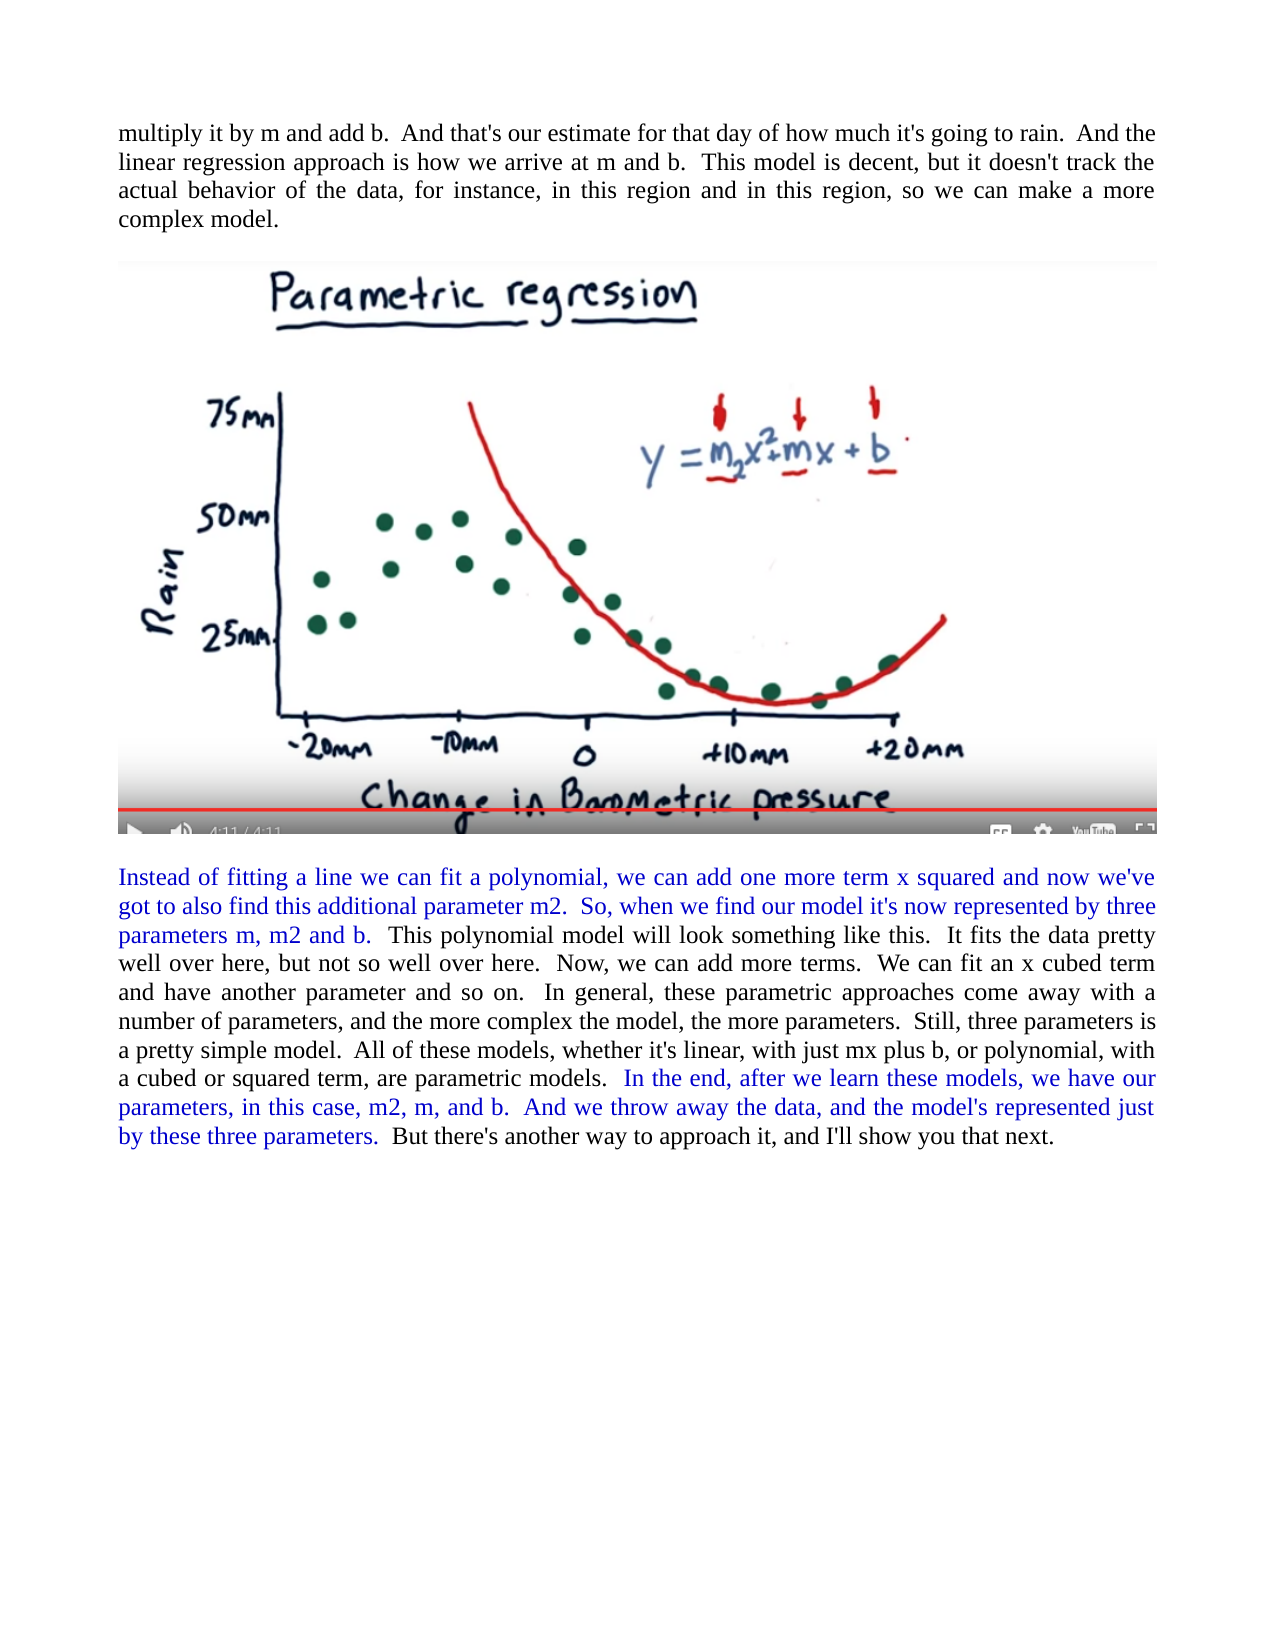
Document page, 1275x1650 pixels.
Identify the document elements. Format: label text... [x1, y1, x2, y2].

text Instead of fitting a line we can fit a polynomial, we can add one more term x squared and now we've got to also find this additional parameter m2. So, when we find our model it's now represented by three parameters m, m2 and b. This polynomial model will look something like this. It fits the data pretty well over here, but not so well over here. Now, we can add more terms. We can fit an x cubed term and have another parameter and so on. In general, these parametric approaches come away with a number of parameters, and the more complex the model, the more parameters. Still, three parameters is a pretty simple model. All of these models, whether it's linear, with just mx plus b, or polynomial, with a cubed or squared term, are parametric models. In the end, after we learn these models, we have our parameters, in this case, m2, m, and b. And we throw away the data, and the model's represented just by these three parameters. But there's another way to approach it, and I'll show you that next. [118, 862, 1157, 1150]
picture [118, 261, 1157, 834]
text multiply it by m and add b. And that's our estimate for that day of how much it's going to rain. And the linear regression approach is how we arrive at m and b. This model is decent, but it doesn't track the actual behavior of the data, for instance, in this region and in this region, so we can make a more complex model. [118, 118, 1157, 233]
